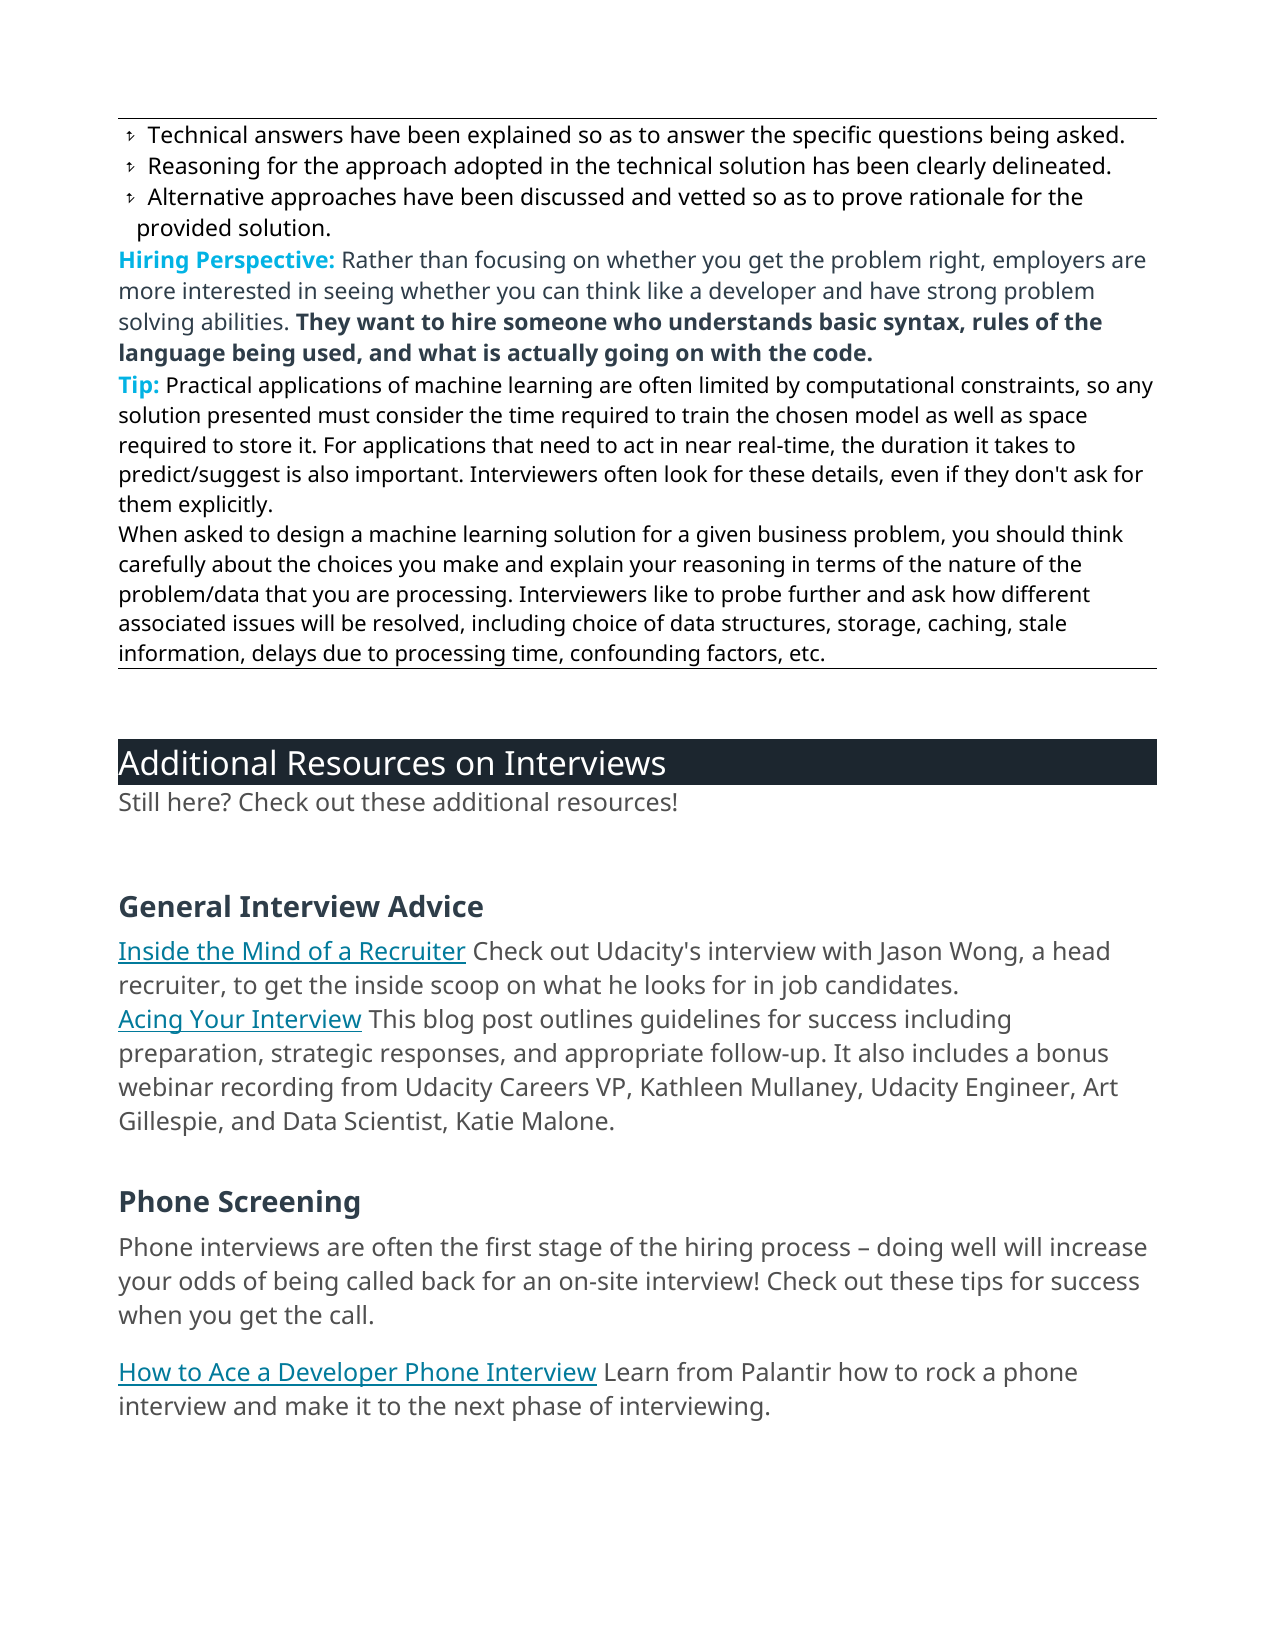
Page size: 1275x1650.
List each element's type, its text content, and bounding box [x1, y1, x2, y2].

text Phone interviews are often the first stage of the hiring process – doing well will increase your odds of being called back for an on-site interview! Check out these tips for success when you get the call. [118, 1229, 1157, 1331]
text Tip: Practical applications of machine learning are often limited by computational constraints, so any solution presented must consider the time required to train the chosen model as well as space required to store it. For applications that need to act in near real-time, the duration it takes to predict/suggest is also important. Interviewers often look for these details, even if they don't ask for them explicitly. [118, 369, 1157, 518]
text Inside the Mind of a Recruiter Check out Udacity's interview with Jason Wong, a head recruiter, to get the inside scoop on what he looks for in job candidates. [118, 933, 1157, 1002]
text When asked to design a machine learning solution for a given business problem, you should think carefully about the choices you make and explain your reasoning in terms of the nature of the problem/data that you are processing. Interviewers like to probe further and ask how different associated issues will be resolved, including choice of data structures, storage, caching, stale information, delays due to processing time, confounding factors, etc. [118, 518, 1157, 668]
text Still here? Check out these additional resources! [118, 785, 1157, 819]
subtitle Phone Screening [118, 1182, 1157, 1221]
text 𝥷 Alternative approaches have been discussed and vetted so as to prove rationale for the [118, 181, 1157, 212]
text How to Ace a Developer Phone Interview Learn from Palantir how to rock a phone interview and make it to the next phase of interviewing. [118, 1355, 1157, 1423]
subtitle Additional Resources on Interviews [118, 739, 1157, 785]
text Acing Your Interview This blog post outlines guidelines for success including preparation, strategic responses, and appropriate follow-up. It also includes a bonus webinar recording from Udacity Careers VP, Kathleen Mullaney, Udacity Engineer, Art Gillespie, and Data Scientist, Katie Malone. [118, 1002, 1157, 1138]
text 𝥷 Reasoning for the approach adopted in the technical solution has been clearly delineated. [118, 150, 1157, 181]
subtitle General Interview Advice [118, 886, 1157, 926]
text 𝥷 Technical answers have been explained so as to answer the specific questions being asked. [118, 119, 1157, 150]
text Hiring Perspective: Rather than focusing on whether you get the problem right, employers are more interested in seeing whether you can think like a developer and have strong problem solving abilities. They want to hire someone who understands basic syntax, rules of the language being used, and what is actually going on with the code. [118, 244, 1157, 369]
text provided solution. [118, 212, 1157, 244]
